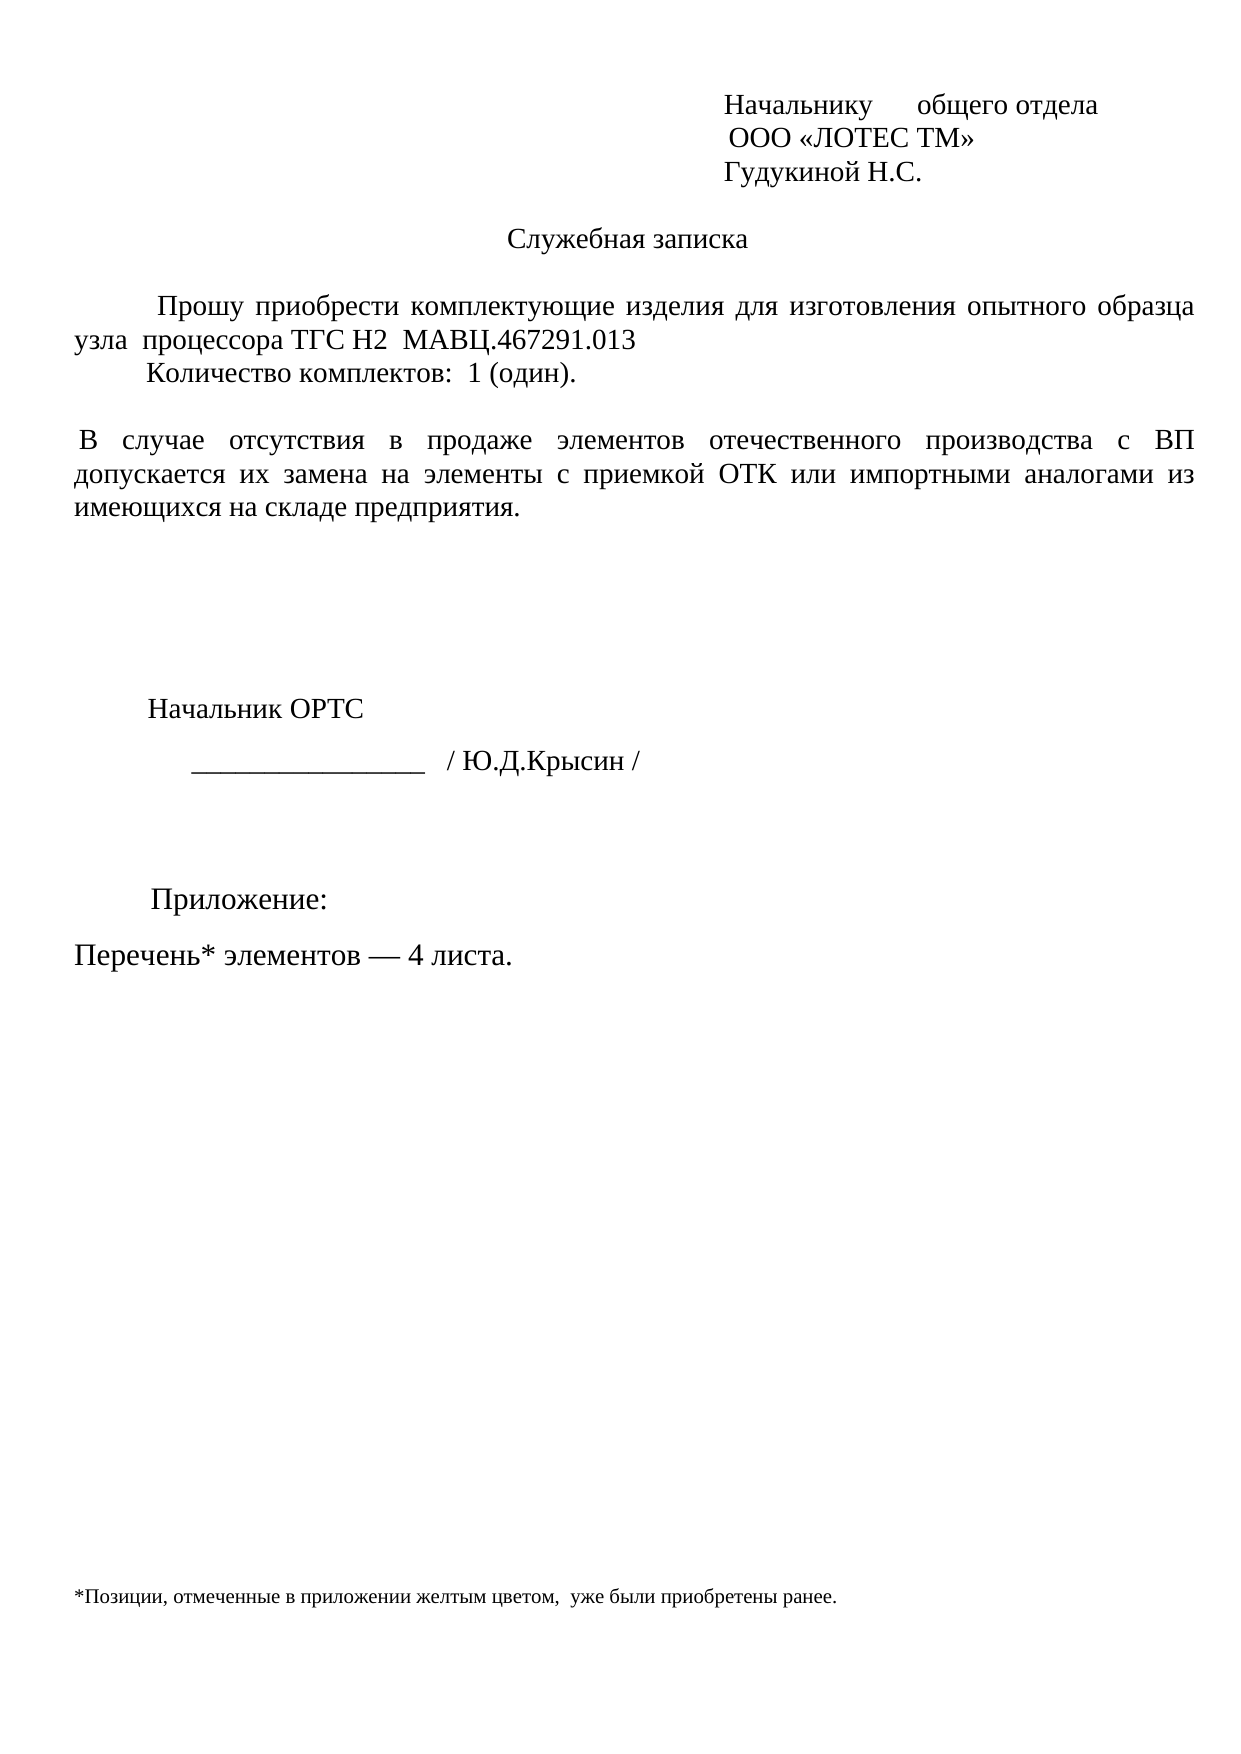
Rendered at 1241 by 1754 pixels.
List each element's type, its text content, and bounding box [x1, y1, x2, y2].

text Начальнику общего отдела [723, 87, 1196, 121]
text Начальник ОРТС [74, 691, 1193, 724]
text Приложение: [74, 881, 1193, 917]
text Служебная записка [74, 221, 1196, 255]
text Количество комплектов: 1 (один). [74, 355, 1196, 389]
text ООО «ЛОТЕС ТМ» [723, 121, 1196, 154]
list Перечень* элементов — 4 листа. [74, 936, 1193, 972]
text Гудукиной Н.С. [723, 154, 1196, 188]
text В случае отсутствия в продаже элементов отечественного производства с ВП допускается их замена на элементы с приемкой ОТК или импортными аналогами из имеющихся на складе предприятия. [74, 422, 1196, 523]
text Прошу приобрести комплектующие изделия для изготовления опытного образца узла процессора ТГС Н2 МАВЦ.467291.013 [74, 288, 1196, 355]
text ________________ / Ю.Д.Крысин / [74, 743, 1193, 777]
text *Позиции, отмеченные в приложении желтым цветом, уже были приобретены ранее. [74, 1584, 1193, 1608]
